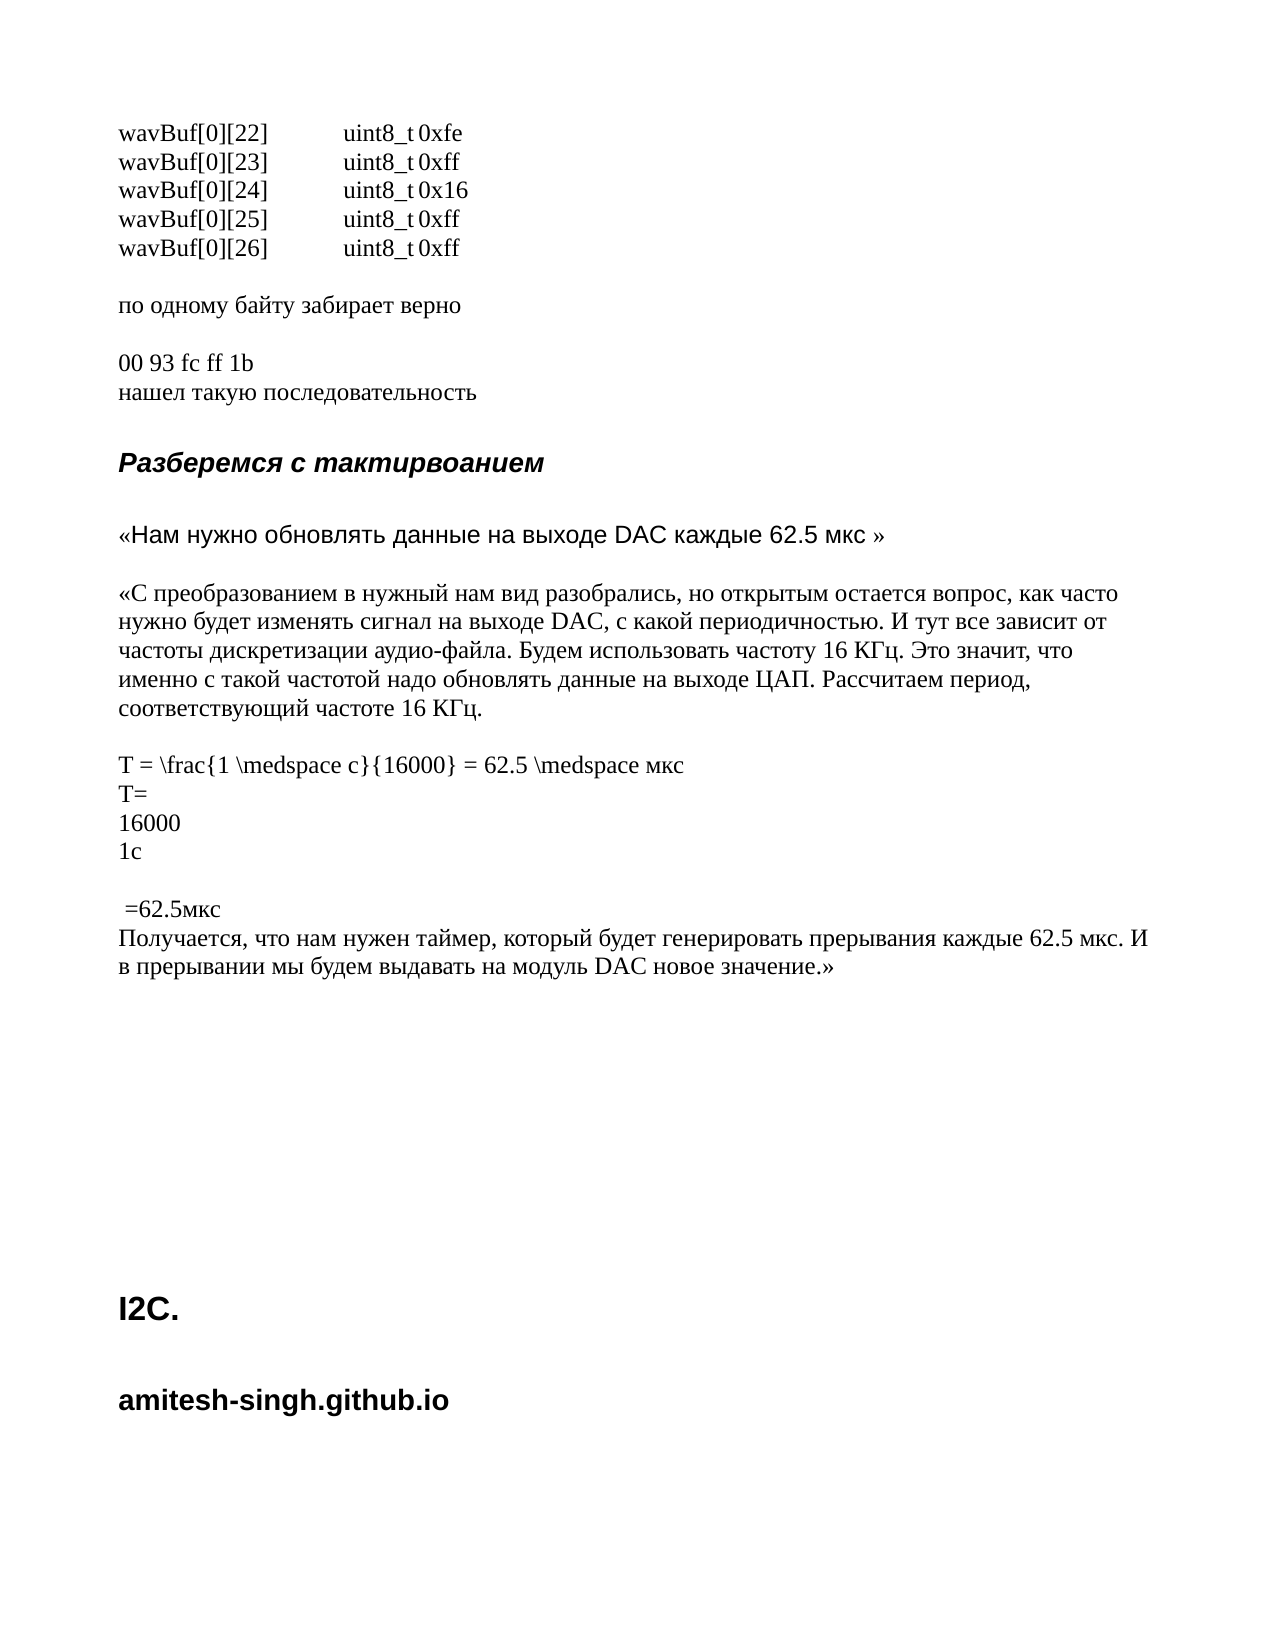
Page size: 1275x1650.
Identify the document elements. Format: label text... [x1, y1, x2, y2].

text 1с [118, 836, 1157, 865]
text ​ [118, 865, 1157, 894]
text =62.5мкс [118, 894, 1157, 923]
text «Нам нужно обновлять данные на выходе DAC каждые 62.5 мкс » [118, 520, 1157, 549]
text wavBuf[0][26] uint8_t 0xff [118, 233, 1157, 262]
text нашел такую последовательность [118, 377, 1157, 406]
text по одному байту забирает верно [118, 291, 1157, 319]
text T= [118, 779, 1157, 808]
text 16000 [118, 808, 1157, 836]
text Получается, что нам нужен таймер, который будет генерировать прерывания каждые 62.5 мкс. И в прерывании мы будем выдавать на модуль DAC новое значение.» [118, 923, 1157, 980]
text wavBuf[0][23] uint8_t 0xff [118, 147, 1157, 176]
subtitle amitesh-singh.github.io [118, 1383, 1157, 1417]
text «С преобразованием в нужный нам вид разобрались, но открытым остается вопрос, как часто нужно будет изменять сигнал на выходе DAC, с какой периодичностью. И тут все зависит от частоты дискретизации аудио-файла. Будем использовать частоту 16 КГц. Это значит, что именно с такой частотой надо обновлять данные на выходе ЦАП. Рассчитаем период, соответствующий частоте 16 КГц. [118, 578, 1157, 721]
text wavBuf[0][22] uint8_t 0xfe [118, 118, 1157, 147]
text wavBuf[0][25] uint8_t 0xff [118, 204, 1157, 233]
text wavBuf[0][24] uint8_t 0x16 [118, 176, 1157, 204]
text T = \frac{1 \medspace с}{16000} = 62.5 \medspace мкс [118, 750, 1157, 779]
subtitle I2C. [118, 1288, 1157, 1327]
text 00 93 fc ff 1b [118, 348, 1157, 377]
subtitle Разберемся с тактирвоанием [118, 447, 1157, 479]
